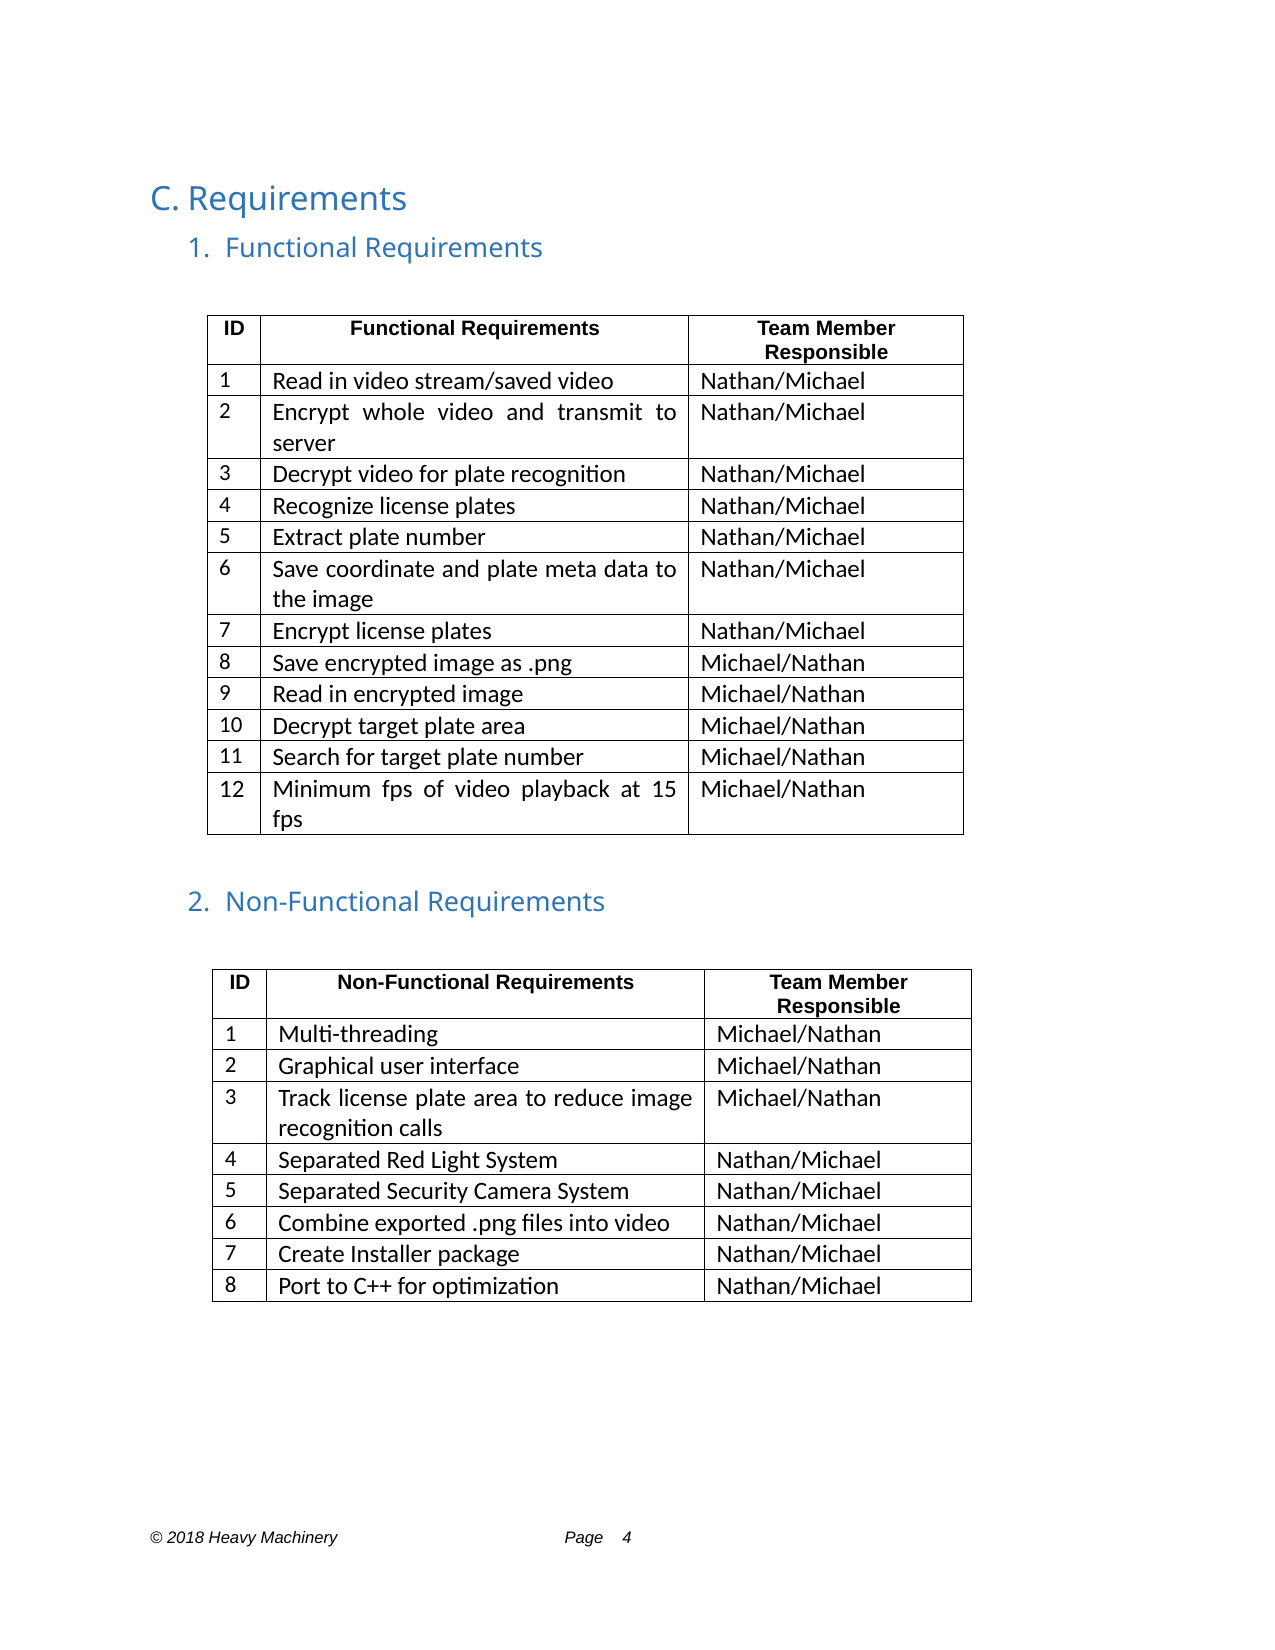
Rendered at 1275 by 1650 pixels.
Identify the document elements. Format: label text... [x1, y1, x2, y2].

table_cell Decrypt video for plate recognition [261, 459, 688, 489]
table_cell 3 [213, 1082, 266, 1143]
table_cell Encrypt license plates [261, 615, 688, 646]
table_cell 1 [213, 1019, 266, 1049]
table_cell 2 [213, 1050, 266, 1081]
table_cell 8 [213, 1270, 266, 1301]
table_cell Nathan/Michael [705, 1175, 971, 1206]
table_cell Multi-threading [267, 1019, 704, 1049]
table_header Functional Requirements [261, 316, 688, 364]
table_cell 6 [213, 1207, 266, 1237]
table_cell 9 [208, 678, 260, 709]
table_cell Michael/Nathan [689, 741, 963, 772]
table_cell Save encrypted image as .png [261, 647, 688, 677]
table_cell Extract plate number [261, 522, 688, 552]
table_cell Michael/Nathan [689, 773, 963, 834]
table_cell 7 [208, 615, 260, 646]
table_cell Track license plate area to reduce image recognition calls [267, 1082, 704, 1143]
table_cell Graphical user interface [267, 1050, 704, 1081]
table_cell 12 [208, 773, 260, 834]
table_cell Michael/Nathan [689, 647, 963, 677]
table_cell Nathan/Michael [705, 1239, 971, 1269]
table_cell Recognize license plates [261, 490, 688, 521]
table_header ID [208, 316, 260, 364]
table_cell 6 [208, 553, 260, 614]
table_cell Port to C++ for optimization [267, 1270, 704, 1301]
table_cell 8 [208, 647, 260, 677]
table_cell 4 [208, 490, 260, 521]
table_cell Read in video stream/saved video [261, 365, 688, 395]
table_cell Nathan/Michael [689, 553, 963, 614]
table_cell Michael/Nathan [705, 1019, 971, 1049]
table_cell Michael/Nathan [705, 1050, 971, 1081]
table_header Team Member Responsible [705, 970, 971, 1018]
table_cell Nathan/Michael [689, 396, 963, 457]
table_cell Separated Red Light System [267, 1144, 704, 1174]
table_cell 4 [213, 1144, 266, 1174]
table_cell Encrypt whole video and transmit to server [261, 396, 688, 457]
table_cell Save coordinate and plate meta data to the image [261, 553, 688, 614]
table_header ID [213, 970, 266, 1018]
table_cell 5 [213, 1175, 266, 1206]
table_cell Minimum fps of video playback at 15 fps [261, 773, 688, 834]
table_cell Nathan/Michael [705, 1144, 971, 1174]
table_cell Decrypt target plate area [261, 710, 688, 740]
table_cell 5 [208, 522, 260, 552]
table_cell Nathan/Michael [689, 459, 963, 489]
table_cell Search for target plate number [261, 741, 688, 772]
table_cell Separated Security Camera System [267, 1175, 704, 1206]
table_cell Nathan/Michael [689, 615, 963, 646]
table_cell 3 [208, 459, 260, 489]
subtitle Non-Functional Requirements [187, 882, 1125, 919]
table_cell Nathan/Michael [705, 1270, 971, 1301]
table_cell 10 [208, 710, 260, 740]
table_cell 2 [208, 396, 260, 457]
subtitle Requirements [150, 175, 1125, 220]
table_cell Nathan/Michael [689, 365, 963, 395]
table_cell Combine exported .png files into video [267, 1207, 704, 1237]
table_cell Read in encrypted image [261, 678, 688, 709]
table_cell Michael/Nathan [705, 1082, 971, 1143]
table_header Team Member Responsible [689, 316, 963, 364]
table_cell Nathan/Michael [689, 522, 963, 552]
table_cell Michael/Nathan [689, 678, 963, 709]
table_header Non-Functional Requirements [267, 970, 704, 1018]
table_cell Create Installer package [267, 1239, 704, 1269]
table_cell Nathan/Michael [705, 1207, 971, 1237]
table_cell Michael/Nathan [689, 710, 963, 740]
table_cell 7 [213, 1239, 266, 1269]
table_cell Nathan/Michael [689, 490, 963, 521]
subtitle Functional Requirements [187, 228, 1125, 265]
table_cell 1 [208, 365, 260, 395]
table_cell 11 [208, 741, 260, 772]
